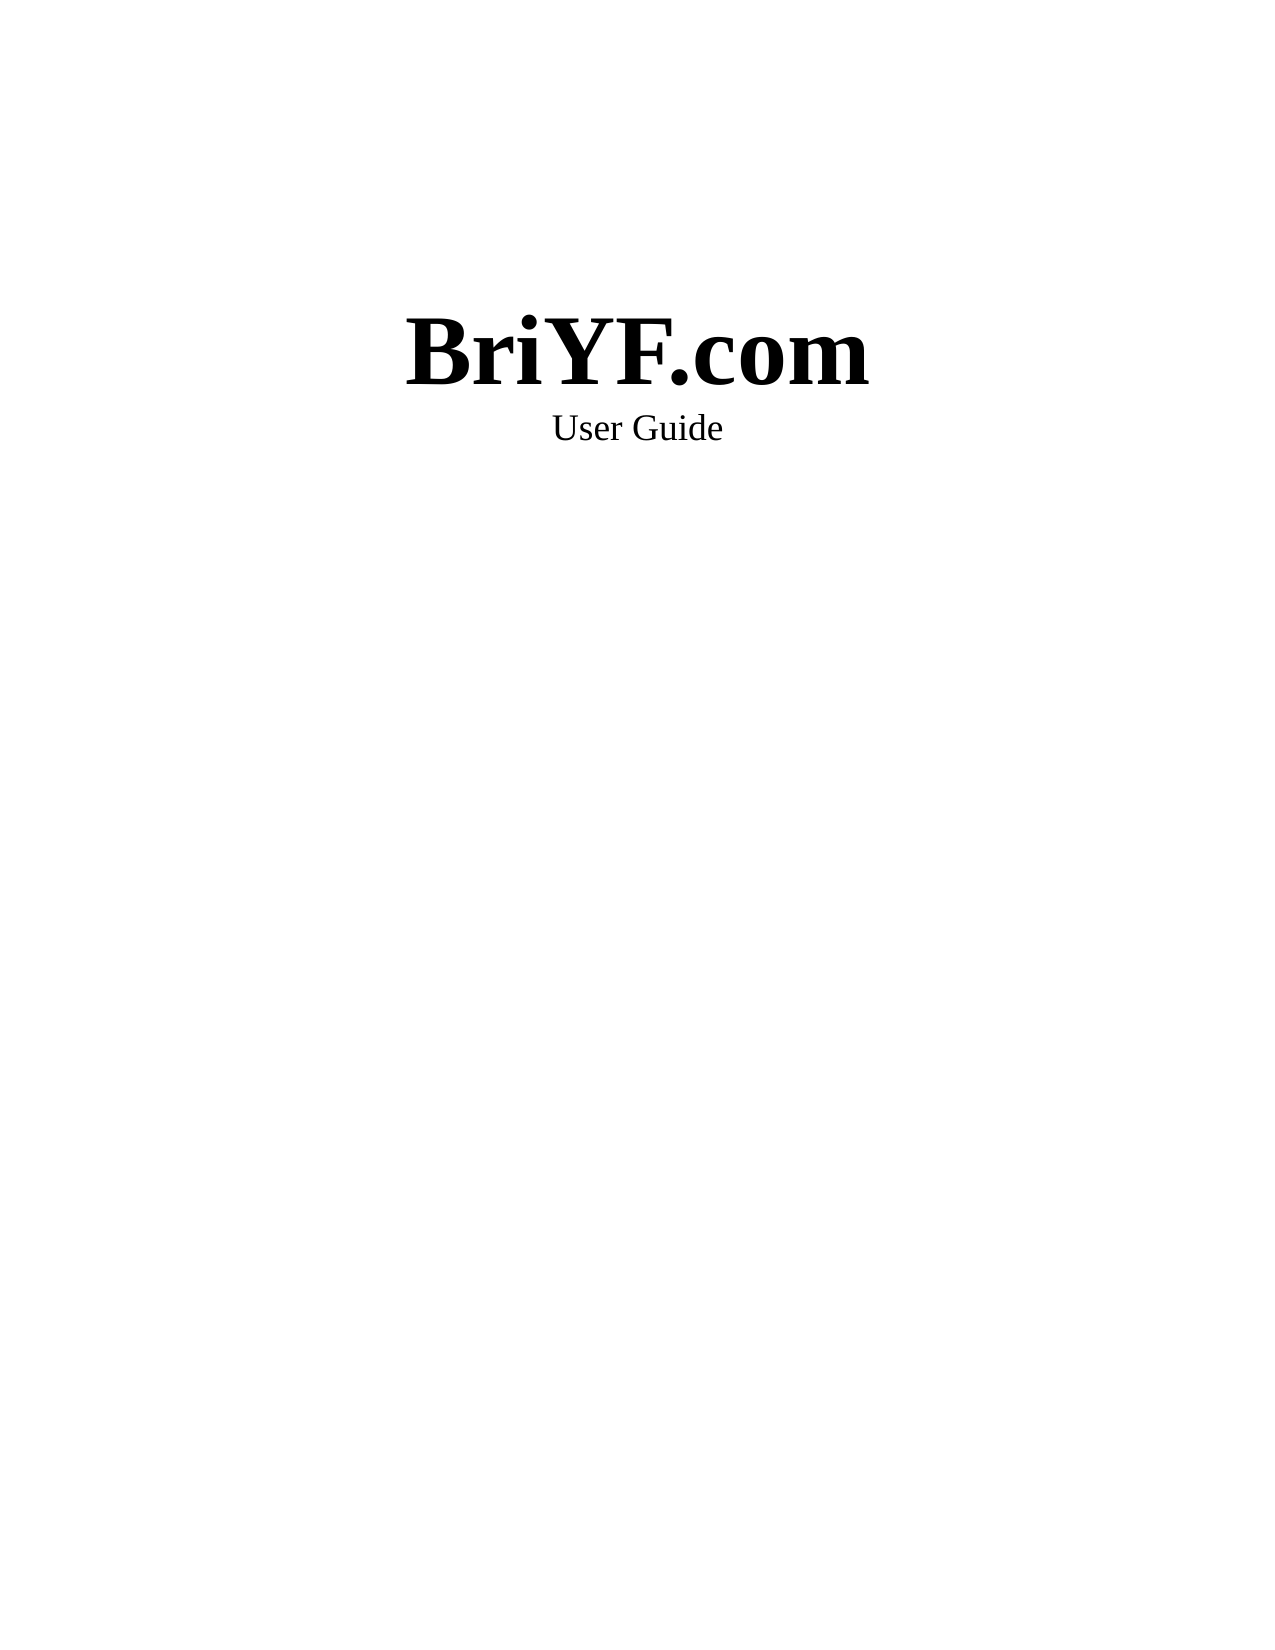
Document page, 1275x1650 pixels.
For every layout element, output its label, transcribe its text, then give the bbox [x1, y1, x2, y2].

text BriYF.com [118, 291, 1157, 406]
text User Guide [118, 406, 1157, 449]
